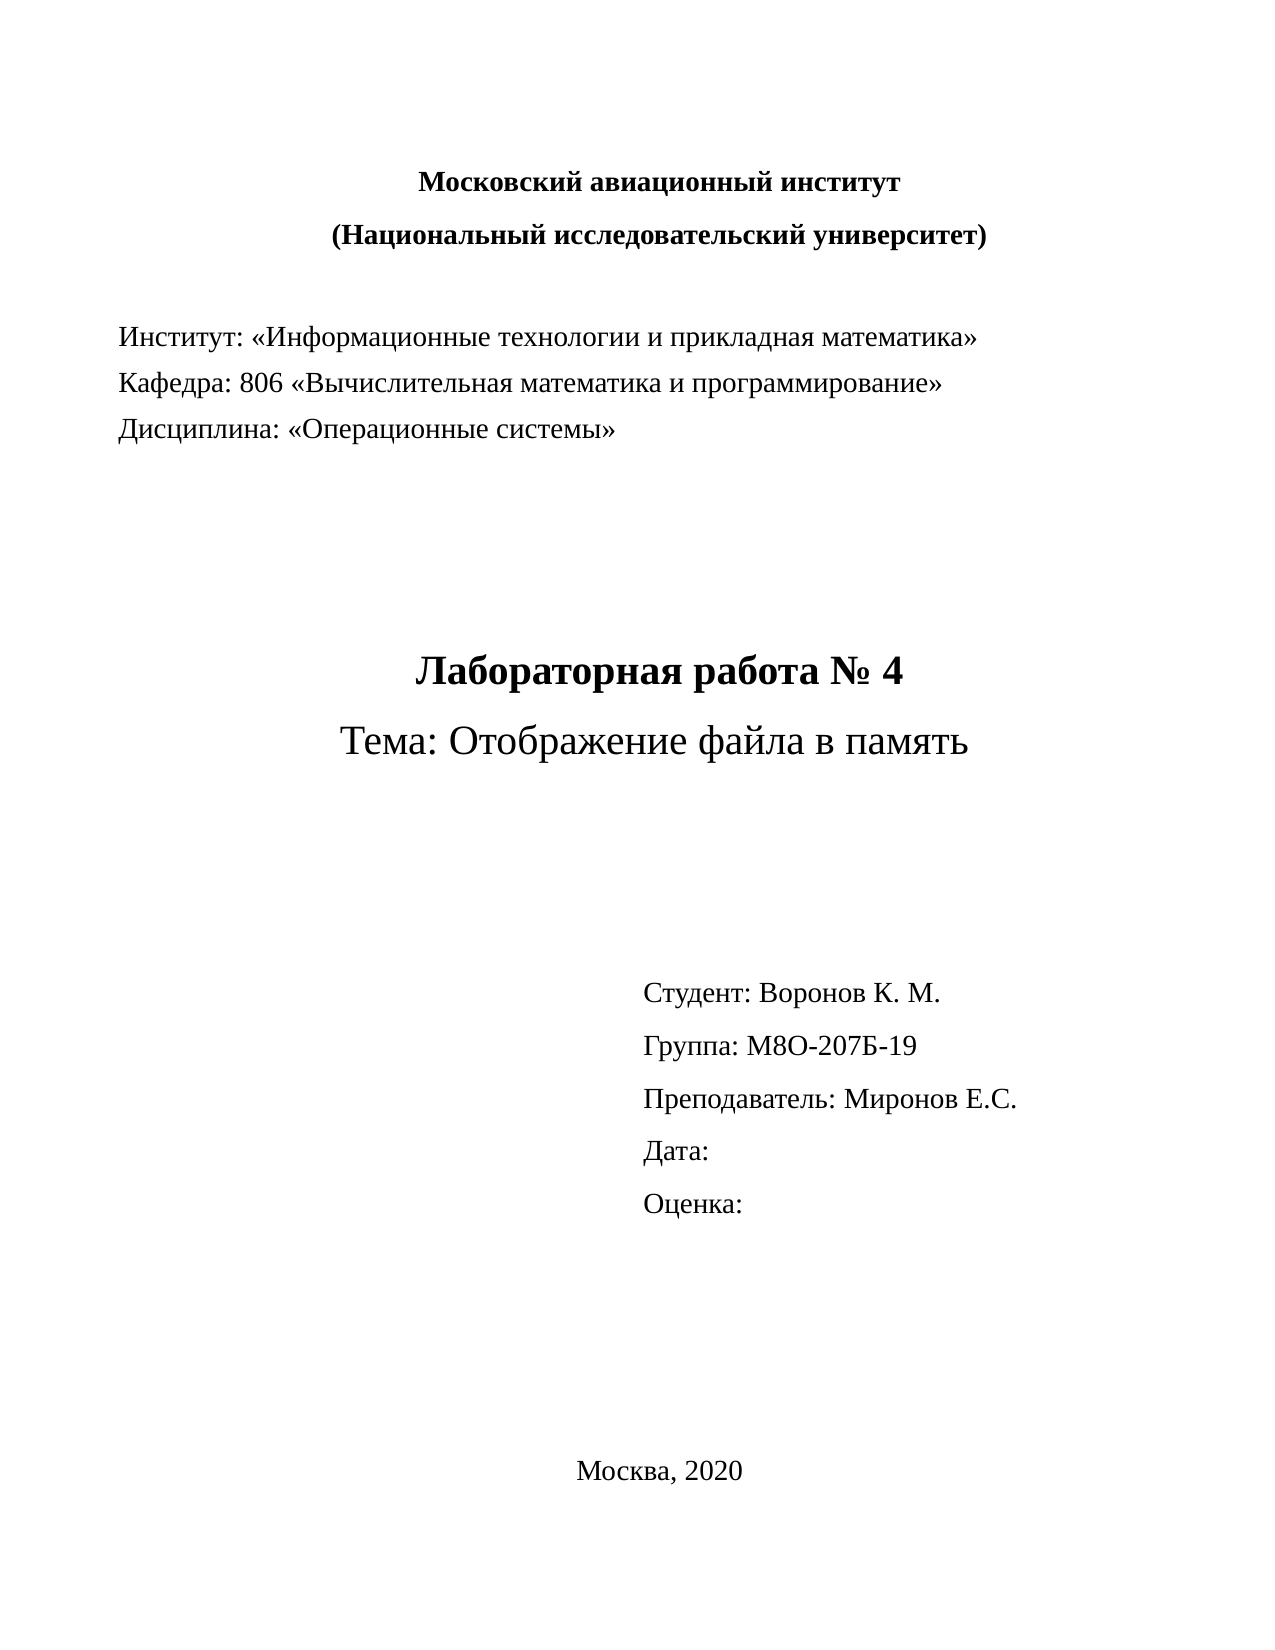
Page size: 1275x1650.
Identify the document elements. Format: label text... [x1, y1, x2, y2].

text Кафедра: 806 «Вычислительная математика и программирование» [118, 365, 1157, 398]
text Лабораторная работа № 4 [118, 645, 1157, 693]
text (Национальный исследовательский университет) [118, 217, 1157, 250]
text Институт: «Информационные технологии и прикладная математика» [118, 319, 1157, 352]
text Преподаватель: Миронов Е.С. [635, 1081, 1157, 1114]
text Москва, 2020 [118, 1453, 1157, 1486]
text Студент: Воронов К. М. [635, 975, 1157, 1009]
text Дата: [635, 1133, 1157, 1167]
text Тема: Отображение файла в память [118, 715, 1157, 763]
text Московский авиационный институт [118, 164, 1157, 198]
text Группа: М8О-207Б-19 [635, 1028, 1157, 1062]
text Оценка: [635, 1186, 1157, 1220]
text Дисциплина: «Операционные системы» [118, 411, 1157, 445]
